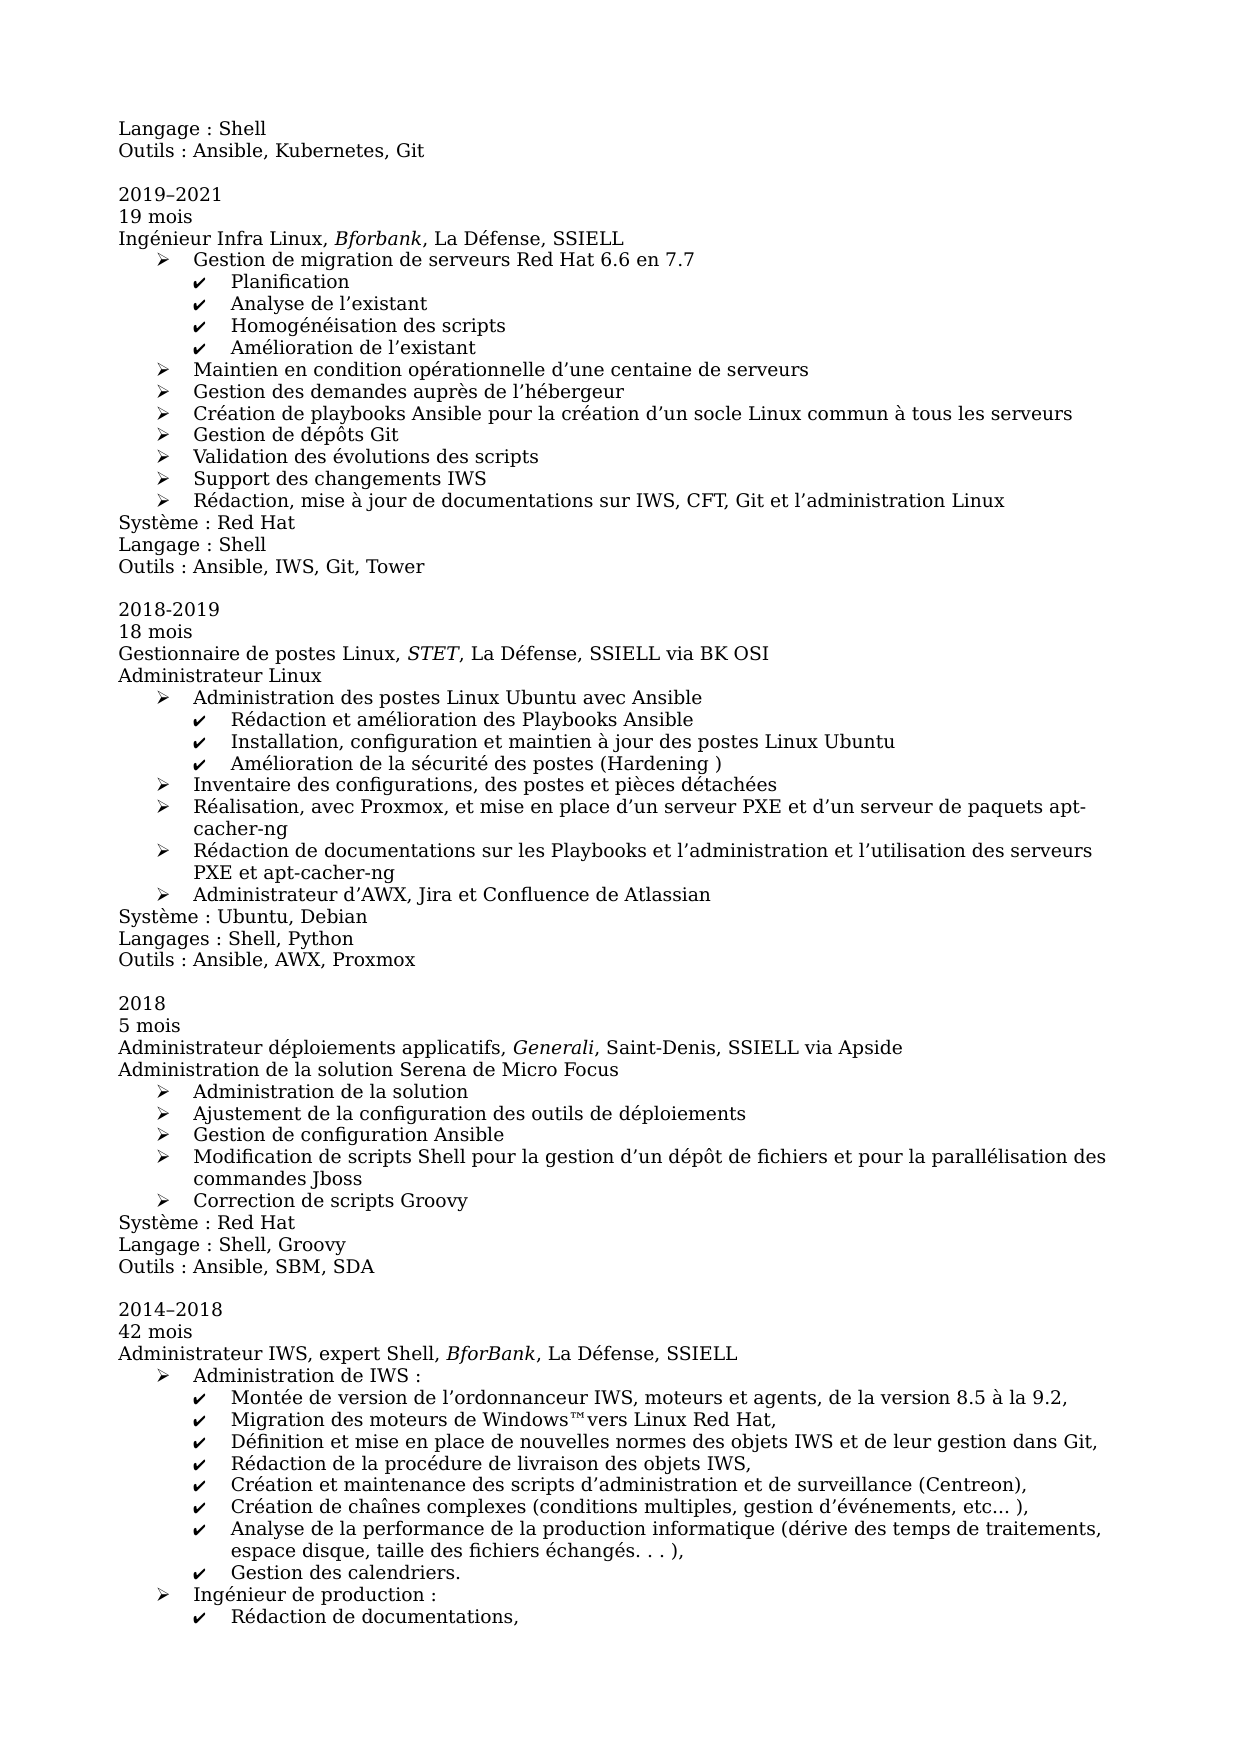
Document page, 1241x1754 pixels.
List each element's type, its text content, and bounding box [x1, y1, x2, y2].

list Rédaction de documentations sur les Playbooks et l’administration et l’utilisation des serveurs PXE et apt-cacher-ng [156, 840, 1122, 884]
text 19 mois [118, 206, 1122, 227]
text Gestionnaire de postes Linux, STET, La Défense, SSIELL via BK OSI [118, 643, 1122, 665]
list Gestion de configuration Ansible [156, 1124, 1122, 1146]
list Rédaction de la procédure de livraison des objets IWS, [193, 1452, 1122, 1474]
list Administration de la solution [156, 1081, 1122, 1102]
list Validation des évolutions des scripts [156, 446, 1122, 468]
text Ingénieur Infra Linux, Bforbank, La Défense, SSIELL [118, 227, 1122, 249]
text Langage : Shell, Groovy [118, 1234, 1122, 1256]
list Gestion des calendriers. [193, 1562, 1122, 1584]
list Création et maintenance des scripts d’administration et de surveillance (Centreon), [193, 1474, 1122, 1496]
list Rédaction et amélioration des Playbooks Ansible [193, 709, 1122, 731]
list Correction de scripts Groovy [156, 1190, 1122, 1212]
text Système : Red Hat [118, 1212, 1122, 1234]
list Migration des moteurs de Windows™vers Linux Red Hat, [193, 1409, 1122, 1431]
list Amélioration de la sécurité des postes (Hardening ) [193, 752, 1122, 774]
list Administration des postes Linux Ubuntu avec Ansible [156, 687, 1122, 709]
list Amélioration de l’existant [193, 337, 1122, 359]
list Rédaction de documentations, [193, 1606, 1122, 1627]
list Maintien en condition opérationnelle d’une centaine de serveurs [156, 359, 1122, 381]
text 2018 [118, 993, 1122, 1015]
list Montée de version de l’ordonnanceur IWS, moteurs et agents, de la version 8.5 à la 9.2, [193, 1387, 1122, 1409]
text Outils : Ansible, IWS, Git, Tower [118, 556, 1122, 577]
text 2018-2019 [118, 599, 1122, 621]
text Administrateur IWS, expert Shell, BforBank, La Défense, SSIELL [118, 1343, 1122, 1365]
list Modification de scripts Shell pour la gestion d’un dépôt de fichiers et pour la parallélisation des commandes Jboss [156, 1146, 1122, 1190]
list Analyse de l’existant [193, 293, 1122, 315]
text 5 mois [118, 1015, 1122, 1037]
list Gestion de dépôts Git [156, 424, 1122, 446]
list Support des changements IWS [156, 468, 1122, 490]
text Langage : Shell [118, 118, 1122, 140]
text Langages : Shell, Python [118, 927, 1122, 949]
list Administration de IWS : [156, 1365, 1122, 1387]
text 42 mois [118, 1321, 1122, 1343]
list Rédaction, mise à jour de documentations sur IWS, CFT, Git et l’administration Linux [156, 490, 1122, 512]
list Gestion de migration de serveurs Red Hat 6.6 en 7.7 [156, 249, 1122, 271]
list Gestion des demandes auprès de l’hébergeur [156, 381, 1122, 402]
text 18 mois [118, 621, 1122, 643]
text Système : Red Hat [118, 512, 1122, 534]
text Administrateur déploiements applicatifs, Generali, Saint-Denis, SSIELL via Apside [118, 1037, 1122, 1059]
text Langage : Shell [118, 534, 1122, 556]
text 2019–2021 [118, 184, 1122, 206]
list Définition et mise en place de nouvelles normes des objets IWS et de leur gestion dans Git, [193, 1431, 1122, 1452]
list Ingénieur de production : [156, 1584, 1122, 1606]
text Administrateur Linux [118, 665, 1122, 687]
list Analyse de la performance de la production informatique (dérive des temps de traitements, espace disque, taille des fichiers échangés. . . ), [193, 1518, 1122, 1562]
list Homogénéisation des scripts [193, 315, 1122, 337]
text 2014–2018 [118, 1299, 1122, 1321]
list Administrateur d’AWX, Jira et Confluence de Atlassian [156, 884, 1122, 906]
list Installation, configuration et maintien à jour des postes Linux Ubuntu [193, 731, 1122, 752]
text Système : Ubuntu, Debian [118, 906, 1122, 927]
list Création de playbooks Ansible pour la création d’un socle Linux commun à tous les serveurs [156, 402, 1122, 424]
list Réalisation, avec Proxmox, et mise en place d’un serveur PXE et d’un serveur de paquets apt-cacher-ng [156, 796, 1122, 840]
list Planification [193, 271, 1122, 293]
text Outils : Ansible, SBM, SDA [118, 1256, 1122, 1277]
text Outils : Ansible, AWX, Proxmox [118, 949, 1122, 971]
text Outils : Ansible, Kubernetes, Git [118, 140, 1122, 162]
list Création de chaînes complexes (conditions multiples, gestion d’événements, etc... ), [193, 1496, 1122, 1518]
list Ajustement de la configuration des outils de déploiements [156, 1102, 1122, 1124]
list Inventaire des configurations, des postes et pièces détachées [156, 774, 1122, 796]
text Administration de la solution Serena de Micro Focus [118, 1059, 1122, 1081]
